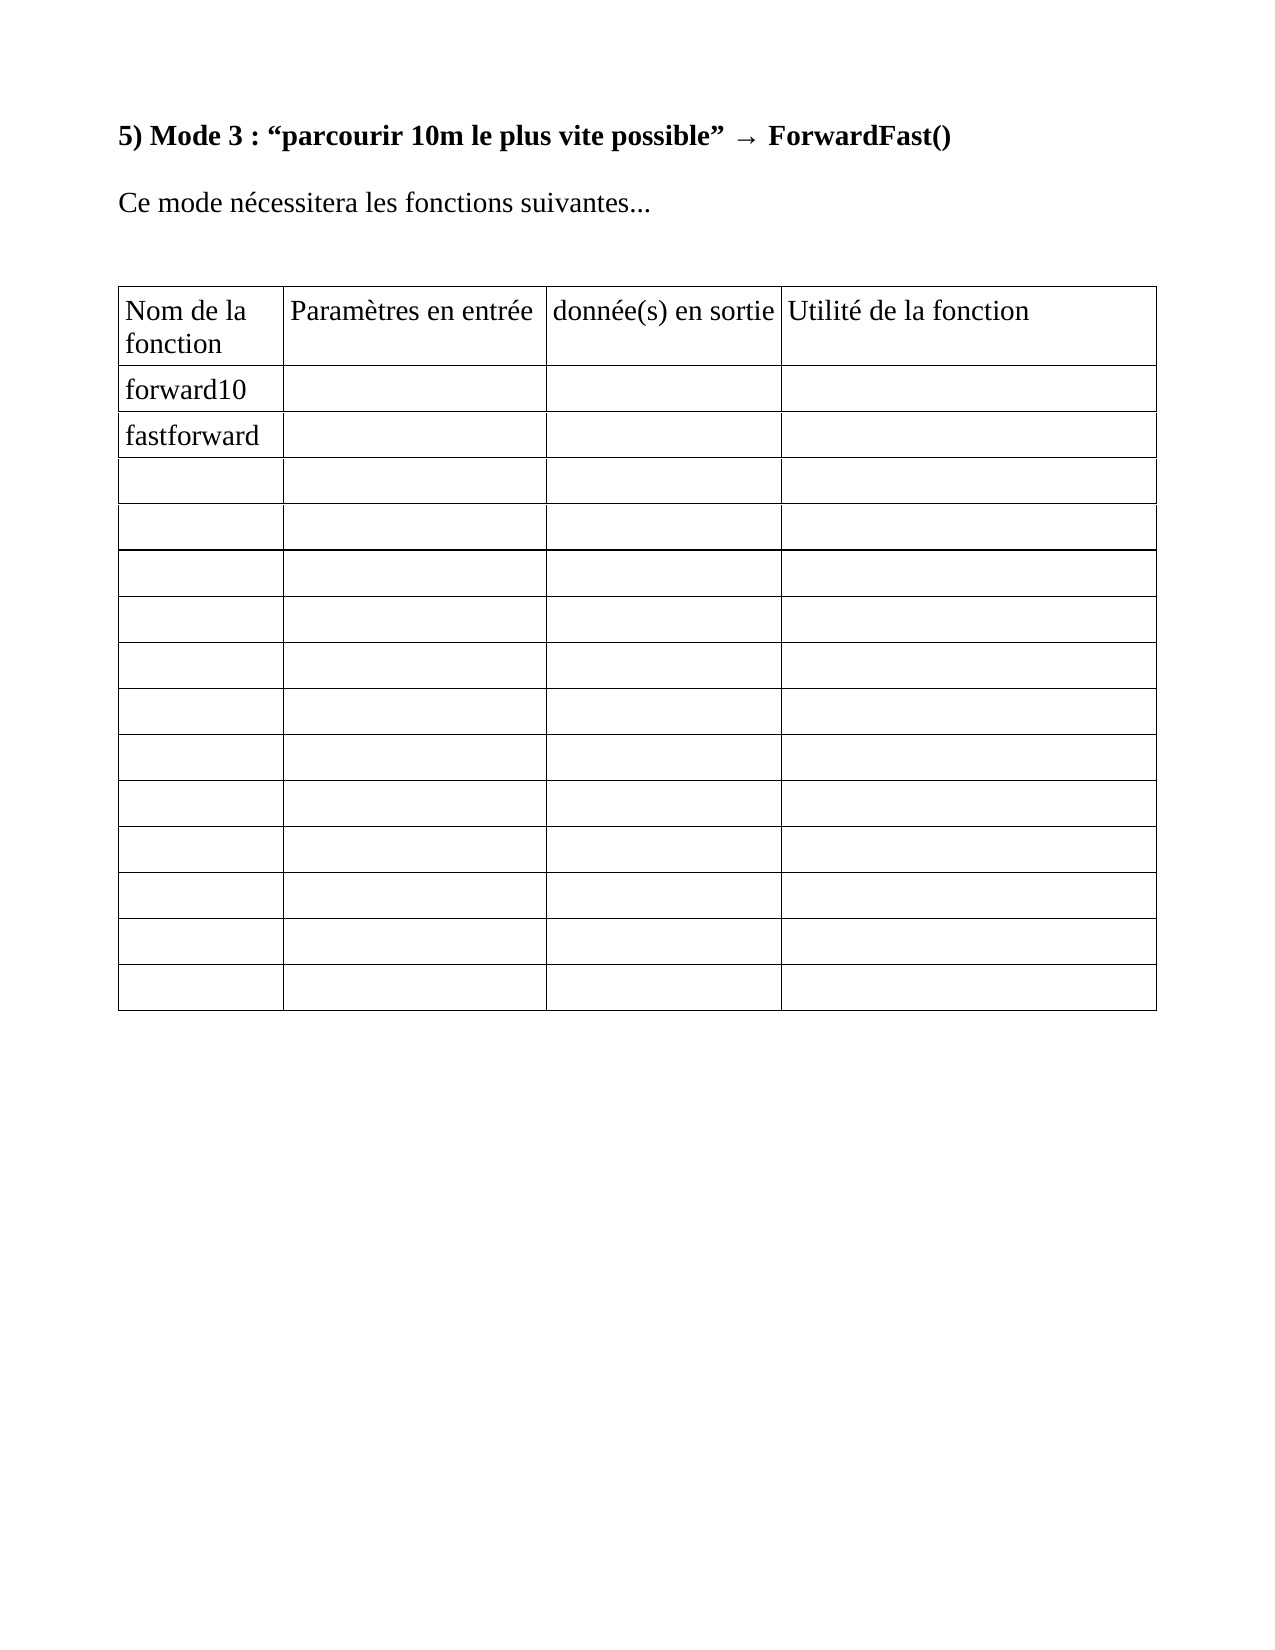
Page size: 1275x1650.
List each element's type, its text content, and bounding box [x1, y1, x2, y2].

table_cell [782, 505, 1156, 549]
table_cell [284, 459, 546, 503]
table_cell [547, 689, 781, 734]
table_cell [119, 735, 283, 780]
table_cell [284, 551, 546, 596]
table_cell [119, 827, 283, 872]
table_cell [547, 366, 781, 411]
table_header Utilité de la fonction [782, 287, 1156, 365]
table_cell [119, 643, 283, 688]
table_cell [782, 873, 1156, 918]
table_cell [119, 597, 283, 642]
table_cell [119, 505, 283, 549]
table_cell [284, 873, 546, 918]
table_cell [547, 459, 781, 503]
table_cell [284, 919, 546, 964]
table_cell forward10 [119, 366, 283, 411]
table_cell [547, 597, 781, 642]
table_cell fastforward [119, 413, 283, 457]
table_cell [284, 366, 546, 411]
table_cell [782, 781, 1156, 826]
table_cell [547, 919, 781, 964]
table_cell [284, 781, 546, 826]
text Ce mode nécessitera les fonctions suivantes... [118, 185, 1157, 219]
table_cell [782, 643, 1156, 688]
table_cell [547, 735, 781, 780]
table_cell [119, 873, 283, 918]
table_cell [284, 827, 546, 872]
table_cell [782, 919, 1156, 964]
table_header donnée(s) en sortie [547, 287, 781, 365]
table_cell [284, 965, 546, 1010]
table_header Nom de la fonction [119, 287, 283, 365]
table_cell [782, 827, 1156, 872]
table_cell [119, 919, 283, 964]
text 5) Mode 3 : “parcourir 10m le plus vite possible” → ForwardFast() [118, 118, 1157, 152]
table_cell [547, 643, 781, 688]
table_cell [284, 735, 546, 780]
table_cell [547, 781, 781, 826]
table_cell [284, 689, 546, 734]
table_cell [782, 689, 1156, 734]
table_cell [547, 965, 781, 1010]
table_cell [119, 965, 283, 1010]
table_cell [547, 551, 781, 596]
table_cell [782, 459, 1156, 503]
table_cell [782, 965, 1156, 1010]
table_cell [782, 366, 1156, 411]
table_cell [782, 551, 1156, 596]
table_cell [547, 413, 781, 457]
table_cell [284, 413, 546, 457]
table_cell [547, 827, 781, 872]
table_cell [119, 781, 283, 826]
table_cell [119, 689, 283, 734]
table_cell [119, 459, 283, 503]
table_cell [284, 597, 546, 642]
table_cell [782, 735, 1156, 780]
table_cell [547, 505, 781, 549]
table_cell [119, 551, 283, 596]
table_cell [782, 597, 1156, 642]
table_cell [782, 413, 1156, 457]
table_cell [284, 505, 546, 549]
table_header Paramètres en entrée [284, 287, 546, 365]
table_cell [547, 873, 781, 918]
table_cell [284, 643, 546, 688]
